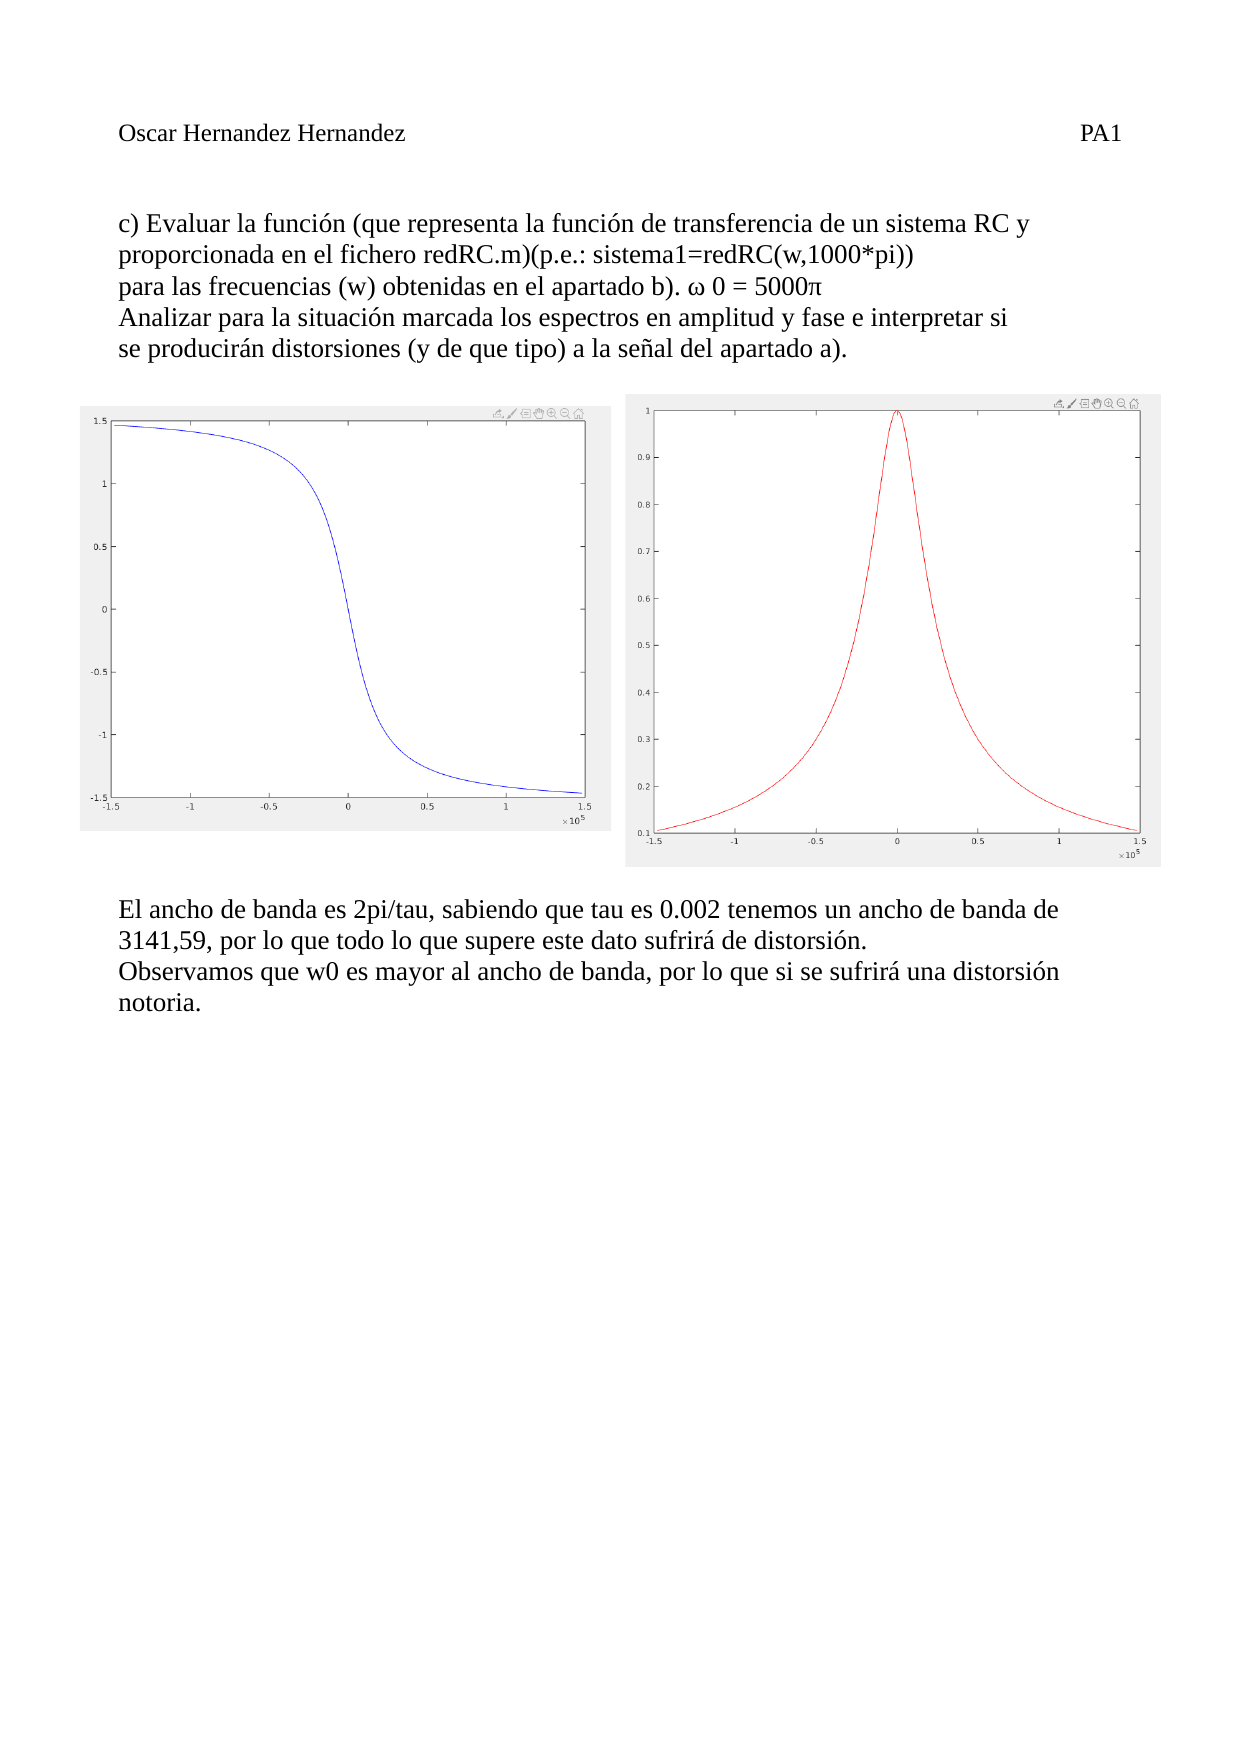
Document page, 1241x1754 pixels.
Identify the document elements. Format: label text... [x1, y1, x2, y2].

text proporcionada en el fichero redRC.m)(p.e.: sistema1=redRC(w,1000*pi)) [118, 239, 1122, 270]
text se producirán distorsiones (y de que tipo) a la señal del apartado a). [118, 332, 1122, 363]
picture [79, 406, 612, 831]
picture [625, 394, 1161, 867]
text Observamos que w0 es mayor al ancho de banda, por lo que si se sufrirá una distorsión notoria. [118, 955, 1122, 1017]
text Analizar para la situación marcada los espectros en amplitud y fase e interpretar si [118, 301, 1122, 332]
text para las frecuencias (w) obtenidas en el apartado b). ω 0 = 5000π [118, 270, 1122, 301]
text El ancho de banda es 2pi/tau, sabiendo que tau es 0.002 tenemos un ancho de banda de 3141,59, por lo que todo lo que supere este dato sufrirá de distorsión. [118, 893, 1122, 955]
text c) Evaluar la función (que representa la función de transferencia de un sistema RC y [118, 207, 1122, 239]
